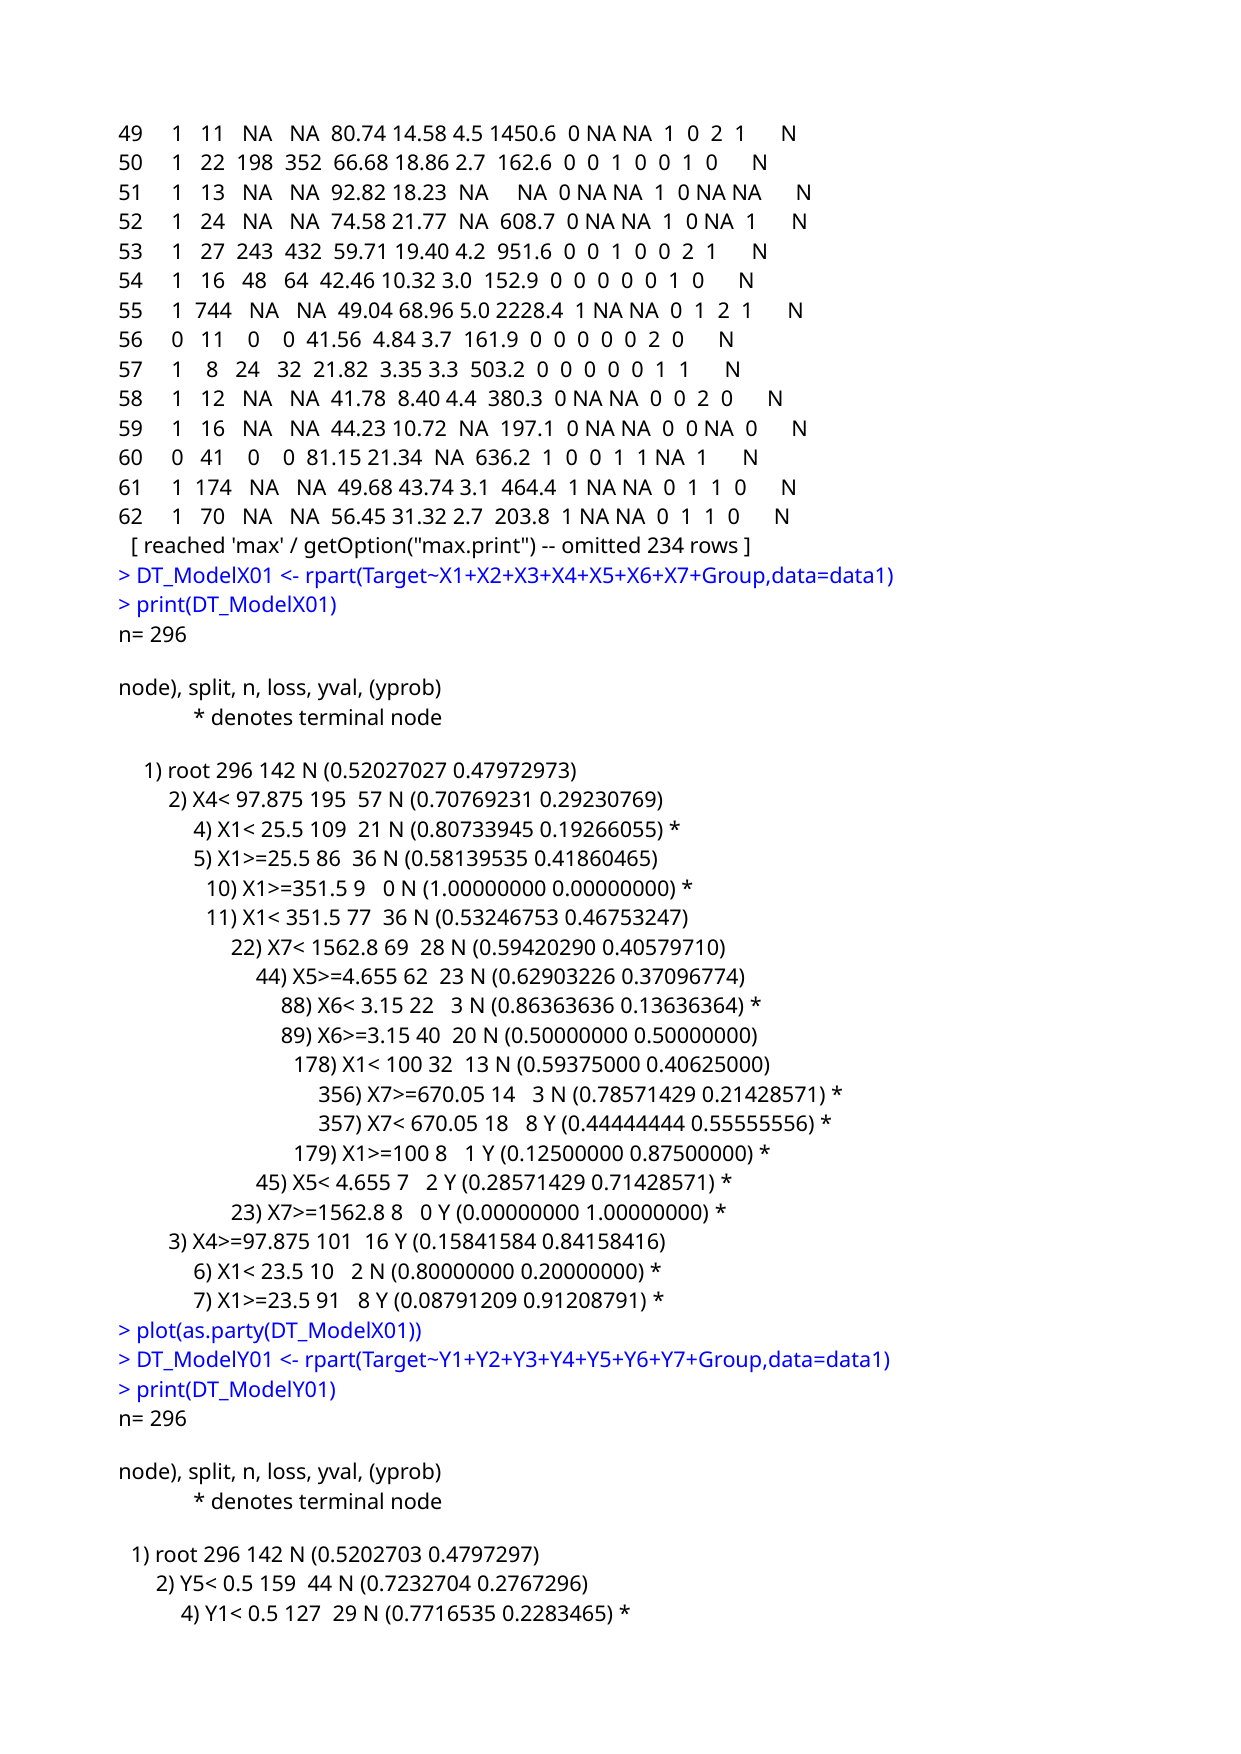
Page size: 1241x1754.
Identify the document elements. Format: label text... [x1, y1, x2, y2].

text 58 1 12 NA NA 41.78 8.40 4.4 380.3 0 NA NA 0 0 2 0 N [118, 383, 1122, 413]
text 62 1 70 NA NA 56.45 31.32 2.7 203.8 1 NA NA 0 1 1 0 N [118, 501, 1122, 531]
text 54 1 16 48 64 42.46 10.32 3.0 152.9 0 0 0 0 0 1 0 N [118, 266, 1122, 295]
text 88) X6< 3.15 22 3 N (0.86363636 0.13636364) * [118, 991, 1122, 1020]
text > plot(as.party(DT_ModelX01)) [118, 1315, 1122, 1344]
text 44) X5>=4.655 62 23 N (0.62903226 0.37096774) [118, 961, 1122, 991]
text 55 1 744 NA NA 49.04 68.96 5.0 2228.4 1 NA NA 0 1 2 1 N [118, 295, 1122, 324]
text 89) X6>=3.15 40 20 N (0.50000000 0.50000000) [118, 1020, 1122, 1050]
text 22) X7< 1562.8 69 28 N (0.59420290 0.40579710) [118, 932, 1122, 961]
text [ reached 'max' / getOption("max.print") -- omitted 234 rows ] [118, 531, 1122, 560]
text 4) X1< 25.5 109 21 N (0.80733945 0.19266055) * [118, 814, 1122, 843]
text 50 1 22 198 352 66.68 18.86 2.7 162.6 0 0 1 0 0 1 0 N [118, 148, 1122, 177]
text 5) X1>=25.5 86 36 N (0.58139535 0.41860465) [118, 843, 1122, 873]
text 1) root 296 142 N (0.5202703 0.4797297) [118, 1539, 1122, 1569]
text 179) X1>=100 8 1 Y (0.12500000 0.87500000) * [118, 1138, 1122, 1168]
text 178) X1< 100 32 13 N (0.59375000 0.40625000) [118, 1050, 1122, 1079]
text 10) X1>=351.5 9 0 N (1.00000000 0.00000000) * [118, 873, 1122, 902]
text 11) X1< 351.5 77 36 N (0.53246753 0.46753247) [118, 902, 1122, 932]
text * denotes terminal node [118, 702, 1122, 731]
text 45) X5< 4.655 7 2 Y (0.28571429 0.71428571) * [118, 1168, 1122, 1197]
text > DT_ModelY01 <- rpart(Target~Y1+Y2+Y3+Y4+Y5+Y6+Y7+Group,data=data1) [118, 1344, 1122, 1374]
text 51 1 13 NA NA 92.82 18.23 NA NA 0 NA NA 1 0 NA NA N [118, 177, 1122, 207]
text 56 0 11 0 0 41.56 4.84 3.7 161.9 0 0 0 0 0 2 0 N [118, 324, 1122, 354]
text 1) root 296 142 N (0.52027027 0.47972973) [118, 755, 1122, 784]
text 60 0 41 0 0 81.15 21.34 NA 636.2 1 0 0 1 1 NA 1 N [118, 442, 1122, 472]
text 23) X7>=1562.8 8 0 Y (0.00000000 1.00000000) * [118, 1197, 1122, 1227]
text 3) X4>=97.875 101 16 Y (0.15841584 0.84158416) [118, 1227, 1122, 1256]
text 357) X7< 670.05 18 8 Y (0.44444444 0.55555556) * [118, 1109, 1122, 1138]
text n= 296 [118, 1403, 1122, 1433]
text 57 1 8 24 32 21.82 3.35 3.3 503.2 0 0 0 0 0 1 1 N [118, 354, 1122, 383]
text 2) Y5< 0.5 159 44 N (0.7232704 0.2767296) [118, 1569, 1122, 1598]
text * denotes terminal node [118, 1486, 1122, 1516]
text 59 1 16 NA NA 44.23 10.72 NA 197.1 0 NA NA 0 0 NA 0 N [118, 413, 1122, 442]
text 49 1 11 NA NA 80.74 14.58 4.5 1450.6 0 NA NA 1 0 2 1 N [118, 118, 1122, 148]
text 6) X1< 23.5 10 2 N (0.80000000 0.20000000) * [118, 1256, 1122, 1286]
text 4) Y1< 0.5 127 29 N (0.7716535 0.2283465) * [118, 1598, 1122, 1628]
text 2) X4< 97.875 195 57 N (0.70769231 0.29230769) [118, 784, 1122, 814]
text 7) X1>=23.5 91 8 Y (0.08791209 0.91208791) * [118, 1286, 1122, 1315]
text > print(DT_ModelX01) [118, 590, 1122, 619]
text 53 1 27 243 432 59.71 19.40 4.2 951.6 0 0 1 0 0 2 1 N [118, 236, 1122, 266]
text node), split, n, loss, yval, (yprob) [118, 672, 1122, 702]
text 52 1 24 NA NA 74.58 21.77 NA 608.7 0 NA NA 1 0 NA 1 N [118, 207, 1122, 236]
text n= 296 [118, 619, 1122, 649]
text 61 1 174 NA NA 49.68 43.74 3.1 464.4 1 NA NA 0 1 1 0 N [118, 472, 1122, 501]
text node), split, n, loss, yval, (yprob) [118, 1457, 1122, 1486]
text 356) X7>=670.05 14 3 N (0.78571429 0.21428571) * [118, 1079, 1122, 1109]
text > print(DT_ModelY01) [118, 1374, 1122, 1403]
text > DT_ModelX01 <- rpart(Target~X1+X2+X3+X4+X5+X6+X7+Group,data=data1) [118, 560, 1122, 590]
